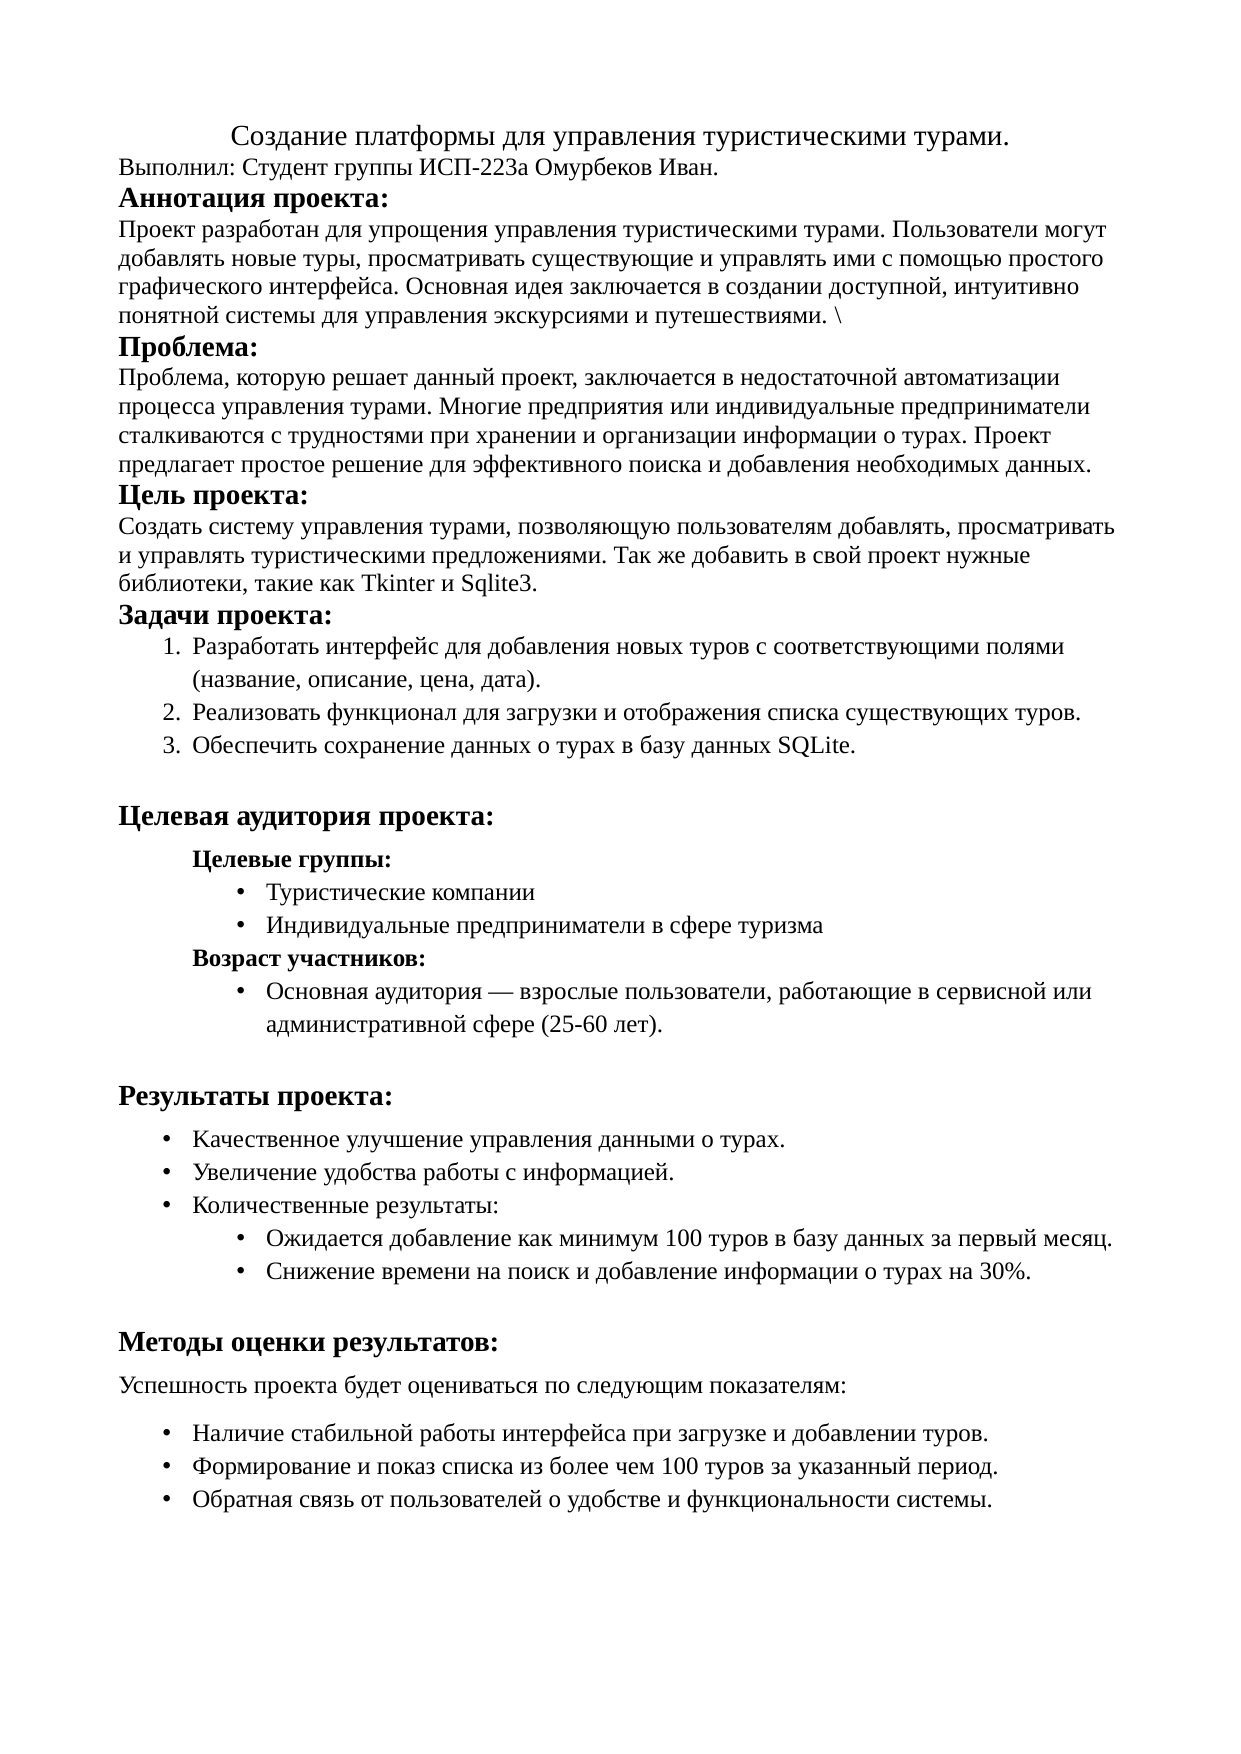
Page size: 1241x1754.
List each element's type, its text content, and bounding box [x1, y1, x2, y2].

list Обеспечить сохранение данных о турах в базу данных SQLite. [162, 730, 1122, 759]
list Туристические компании [236, 877, 1122, 906]
subtitle Результаты проекта: [118, 1078, 1122, 1111]
list Индивидуальные предприниматели в сфере туризма [236, 910, 1122, 939]
list Возраст участников: [162, 943, 1122, 972]
list Реализовать функционал для загрузки и отображения списка существующих туров. [162, 697, 1122, 726]
text Проблема, которую решает данный проект, заключается в недостаточной автоматизации процесса управления турами. Многие предприятия или индивидуальные предприниматели сталкиваются с трудностями при хранении и организации информации о турах. Проект предлагает простое решение для эффективного поиска и добавления необходимых данных. [118, 362, 1122, 477]
text Цель проекта: [118, 477, 1122, 511]
text Создание платформы для управления туристическими турами. [118, 118, 1122, 152]
list Наличие стабильной работы интерфейса при загрузке и добавлении туров. [162, 1418, 1122, 1447]
subtitle Методы оценки результатов: [118, 1324, 1122, 1358]
text Проблема: [118, 329, 1122, 362]
text Создать систему управления турами, позволяющую пользователям добавлять, просматривать и управлять туристическими предложениями. Так же добавить в свой проект нужные библиотеки, такие как Tkinter и Sqlite3. [118, 511, 1122, 597]
list Формирование и показ списка из более чем 100 туров за указанный период. [162, 1451, 1122, 1480]
list Снижение времени на поиск и добавление информации о турах на 30%. [236, 1256, 1122, 1285]
text Задачи проекта: [118, 597, 1122, 631]
list Целевые группы: [162, 844, 1122, 873]
list Kачественное улучшение управления данными о турах. [162, 1124, 1122, 1153]
text Успешность проекта будет оцениваться по следующим показателям: [118, 1371, 1122, 1399]
list Основная аудитория — взрослые пользователи, работающие в сервисной или административной сфере (25-60 лет). [236, 976, 1122, 1038]
list Обратная связь от пользователей о удобстве и функциональности системы. [162, 1484, 1122, 1513]
text Проект разработан для упрощения управления туристическими турами. Пользователи могут добавлять новые туры, просматривать существующие и управлять ими с помощью простого графического интерфейса. Основная идея заключается в создании доступной, интуитивно понятной системы для управления экскурсиями и путешествиями. \ [118, 214, 1122, 329]
subtitle Целевая аудитория проекта: [118, 798, 1122, 832]
list Количественные результаты: [162, 1190, 1122, 1219]
text Аннотация проекта: [118, 180, 1122, 214]
list Разработать интерфейс для добавления новых туров с соответствующими полями (название, описание, цена, дата). [162, 631, 1122, 693]
list Ожидается добавление как минимум 100 туров в базу данных за первый месяц. [236, 1223, 1122, 1252]
text Выполнил: Студент группы ИСП-223а Омурбеков Иван. [118, 152, 1122, 180]
list Увеличение удобства работы с информацией. [162, 1157, 1122, 1186]
